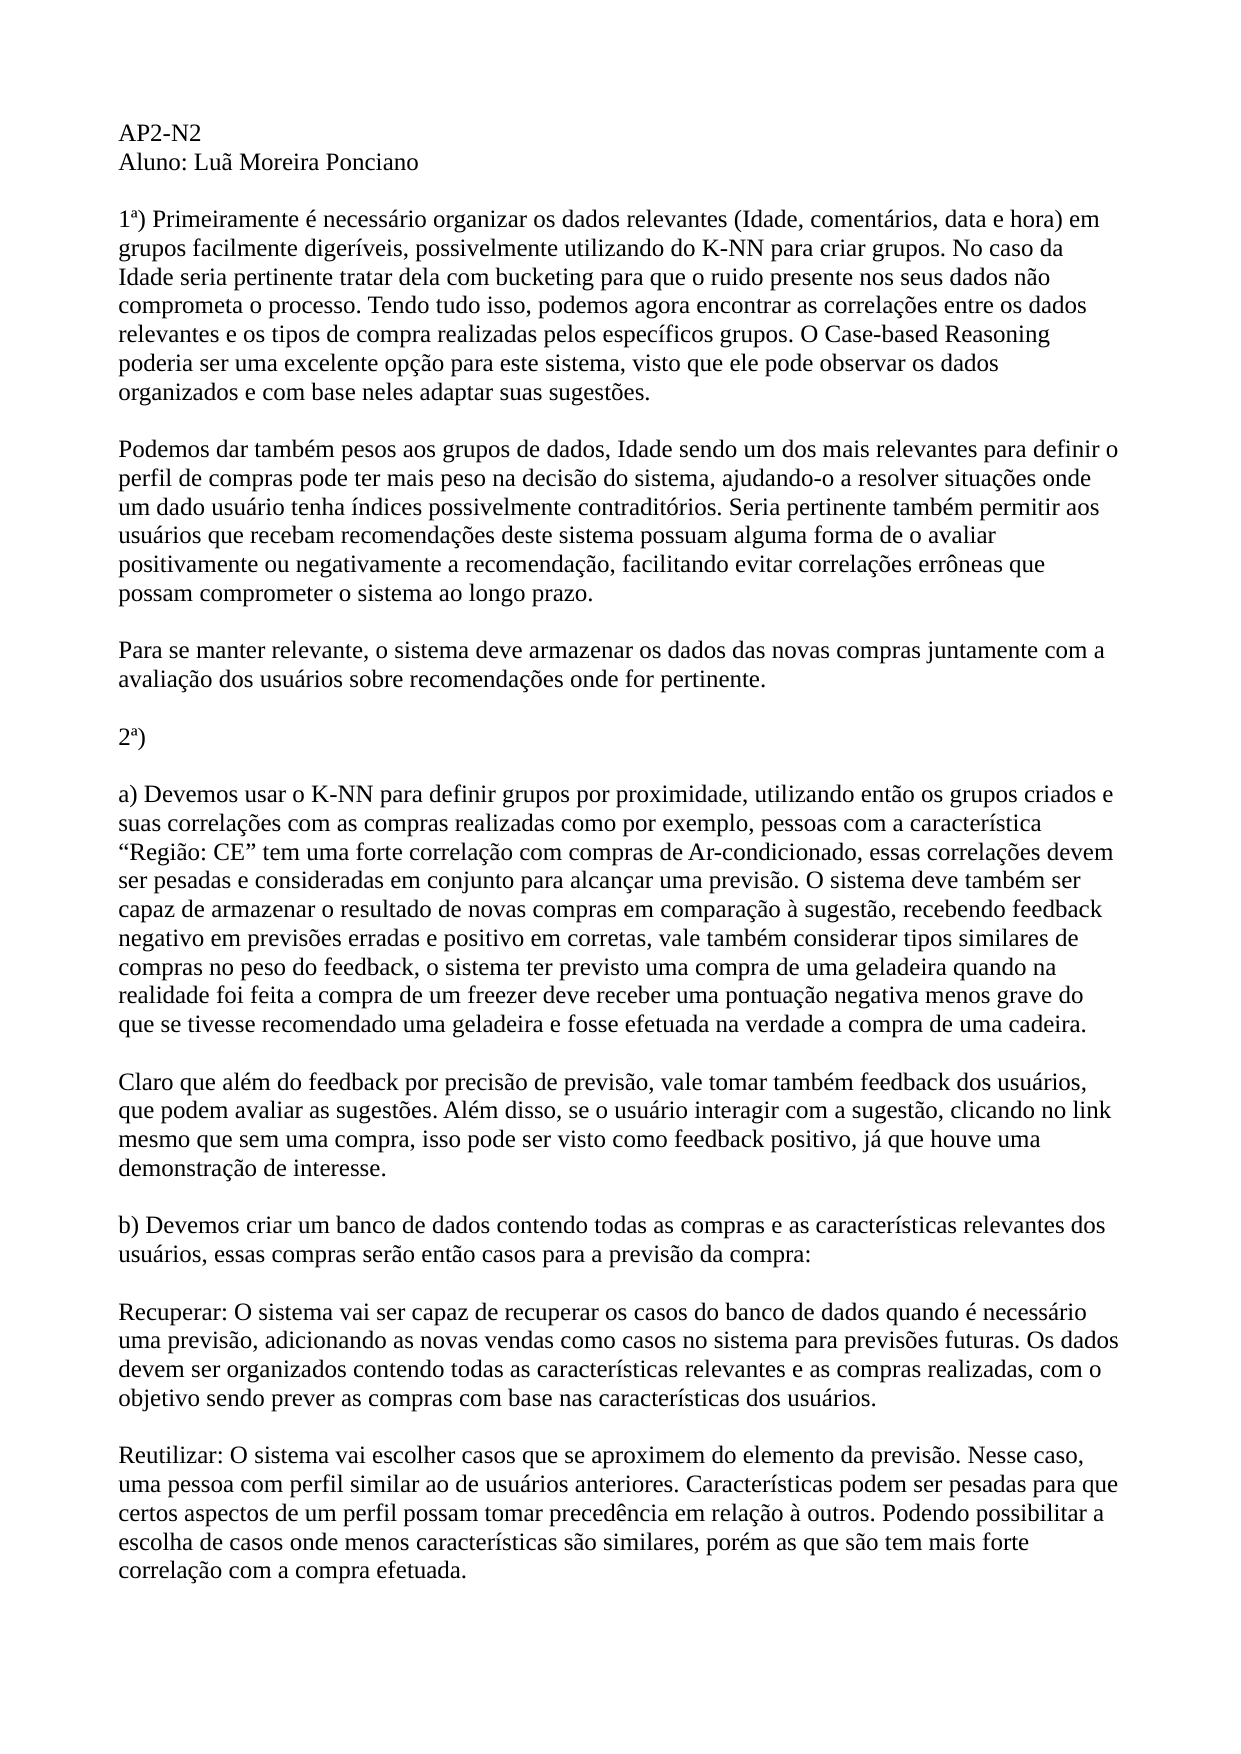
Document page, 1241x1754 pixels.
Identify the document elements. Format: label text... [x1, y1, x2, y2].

text AP2-N2 [118, 118, 1122, 147]
text a) Devemos usar o K-NN para definir grupos por proximidade, utilizando então os grupos criados e suas correlações com as compras realizadas como por exemplo, pessoas com a característica “Região: CE” tem uma forte correlação com compras de Ar-condicionado, essas correlações devem ser pesadas e consideradas em conjunto para alcançar uma previsão. O sistema deve também ser capaz de armazenar o resultado de novas compras em comparação à sugestão, recebendo feedback negativo em previsões erradas e positivo em corretas, vale também considerar tipos similares de compras no peso do feedback, o sistema ter previsto uma compra de uma geladeira quando na realidade foi feita a compra de um freezer deve receber uma pontuação negativa menos grave do que se tivesse recomendado uma geladeira e fosse efetuada na verdade a compra de uma cadeira. [118, 779, 1122, 1038]
text b) Devemos criar um banco de dados contendo todas as compras e as características relevantes dos usuários, essas compras serão então casos para a previsão da compra: [118, 1211, 1122, 1268]
text 1ª) Primeiramente é necessário organizar os dados relevantes (Idade, comentários, data e hora) em grupos facilmente digeríveis, possivelmente utilizando do K-NN para criar grupos. No caso da Idade seria pertinente tratar dela com bucketing para que o ruido presente nos seus dados não comprometa o processo. Tendo tudo isso, podemos agora encontrar as correlações entre os dados relevantes e os tipos de compra realizadas pelos específicos grupos. O Case-based Reasoning poderia ser uma excelente opção para este sistema, visto que ele pode observar os dados organizados e com base neles adaptar suas sugestões. [118, 204, 1122, 406]
text Para se manter relevante, o sistema deve armazenar os dados das novas compras juntamente com a avaliação dos usuários sobre recomendações onde for pertinente. [118, 636, 1122, 693]
text 2ª) [118, 722, 1122, 751]
text Reutilizar: O sistema vai escolher casos que se aproximem do elemento da previsão. Nesse caso, uma pessoa com perfil similar ao de usuários anteriores. Características podem ser pesadas para que certos aspectos de um perfil possam tomar precedência em relação à outros. Podendo possibilitar a escolha de casos onde menos características são similares, porém as que são tem mais forte correlação com a compra efetuada. [118, 1441, 1122, 1584]
text Aluno: Luã Moreira Ponciano [118, 147, 1122, 176]
text Recuperar: O sistema vai ser capaz de recuperar os casos do banco de dados quando é necessário uma previsão, adicionando as novas vendas como casos no sistema para previsões futuras. Os dados devem ser organizados contendo todas as características relevantes e as compras realizadas, com o objetivo sendo prever as compras com base nas características dos usuários. [118, 1297, 1122, 1412]
text Podemos dar também pesos aos grupos de dados, Idade sendo um dos mais relevantes para definir o perfil de compras pode ter mais peso na decisão do sistema, ajudando-o a resolver situações onde um dado usuário tenha índices possivelmente contraditórios. Seria pertinente também permitir aos usuários que recebam recomendações deste sistema possuam alguma forma de o avaliar positivamente ou negativamente a recomendação, facilitando evitar correlações errôneas que possam comprometer o sistema ao longo prazo. [118, 434, 1122, 607]
text Claro que além do feedback por precisão de previsão, vale tomar também feedback dos usuários, que podem avaliar as sugestões. Além disso, se o usuário interagir com a sugestão, clicando no link mesmo que sem uma compra, isso pode ser visto como feedback positivo, já que houve uma demonstração de interesse. [118, 1067, 1122, 1182]
